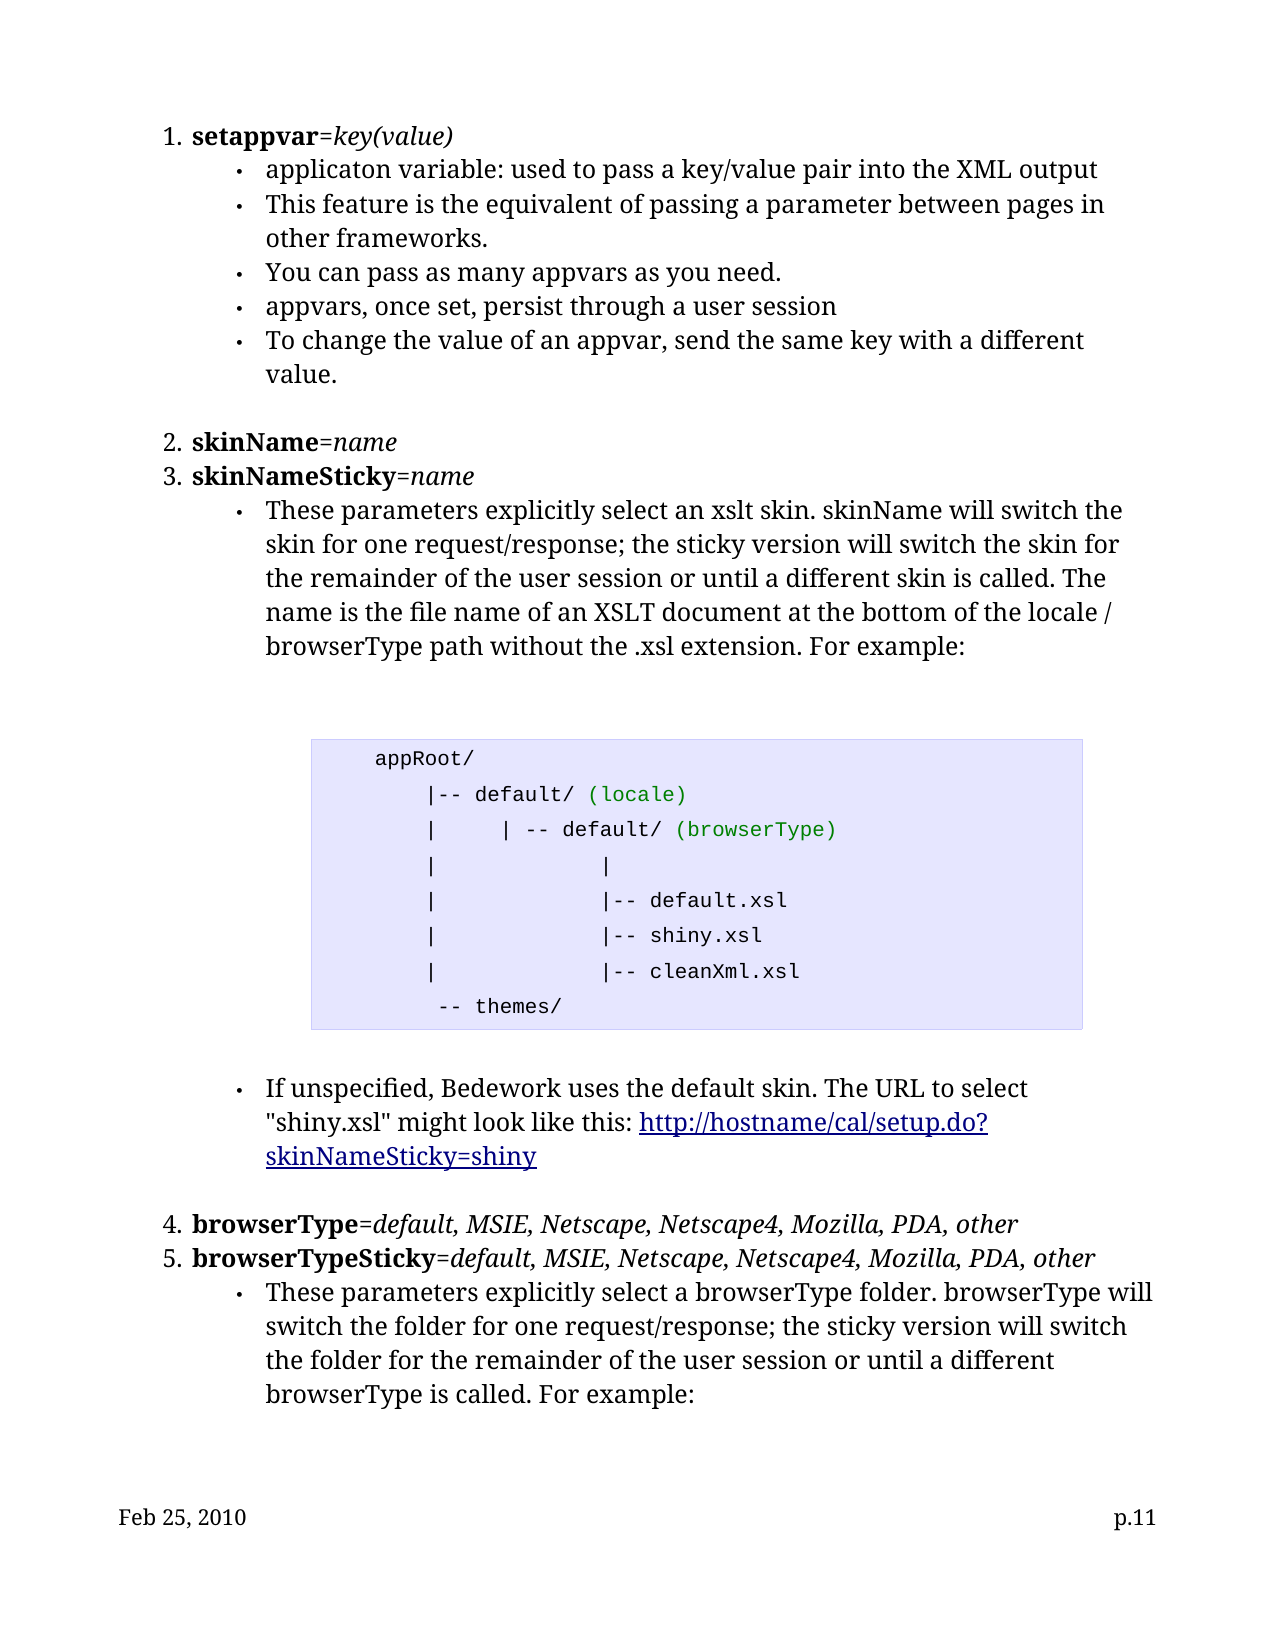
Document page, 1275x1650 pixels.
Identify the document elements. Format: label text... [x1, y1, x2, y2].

list skinName=name [162, 425, 1157, 459]
list | |-- shiny.xsl [312, 916, 1082, 949]
list These parameters explicitly select an xslt skin. skinName will switch the skin for one request/response; the sticky version will switch the skin for the remainder of the user session or until a different skin is called. The name is the file name of an XSLT document at the bottom of the locale / browserType path without the .xsl extension. For example: [236, 493, 1157, 663]
list appRoot/ [312, 740, 1082, 772]
list If unspecified, Bedework uses the default skin. The URL to select "shiny.xsl" might look like this: http://hostname/cal/setup.do?skinNameSticky=shiny [236, 1070, 1157, 1206]
list applicaton variable: used to pass a key/value pair into the XML output [236, 152, 1157, 186]
list appvars, once set, persist through a user session [236, 288, 1157, 322]
list skinNameSticky=name [162, 459, 1157, 493]
list |-- default/ (locale) [312, 775, 1082, 807]
list | |-- default.xsl [312, 881, 1082, 914]
list | |-- cleanXml.xsl [312, 952, 1082, 984]
list -- themes/ [312, 987, 1082, 1029]
list browserType=default, MSIE, Netscape, Netscape4, Mozilla, PDA, other [162, 1206, 1157, 1241]
list browserTypeSticky=default, MSIE, Netscape, Netscape4, Mozilla, PDA, other [162, 1241, 1157, 1274]
list | | [312, 846, 1082, 878]
list You can pass as many appvars as you need. [236, 254, 1157, 288]
list These parameters explicitly select a browserType folder. browserType will switch the folder for one request/response; the sticky version will switch the folder for the remainder of the user session or until a different browserType is called. For example: [236, 1274, 1157, 1445]
list This feature is the equivalent of passing a parameter between pages in other frameworks. [236, 186, 1157, 254]
list setappvar=key(value) [162, 118, 1157, 152]
list | | -- default/ (browserType) [312, 810, 1082, 843]
list To change the value of an appvar, send the same key with a different value. [236, 322, 1157, 425]
